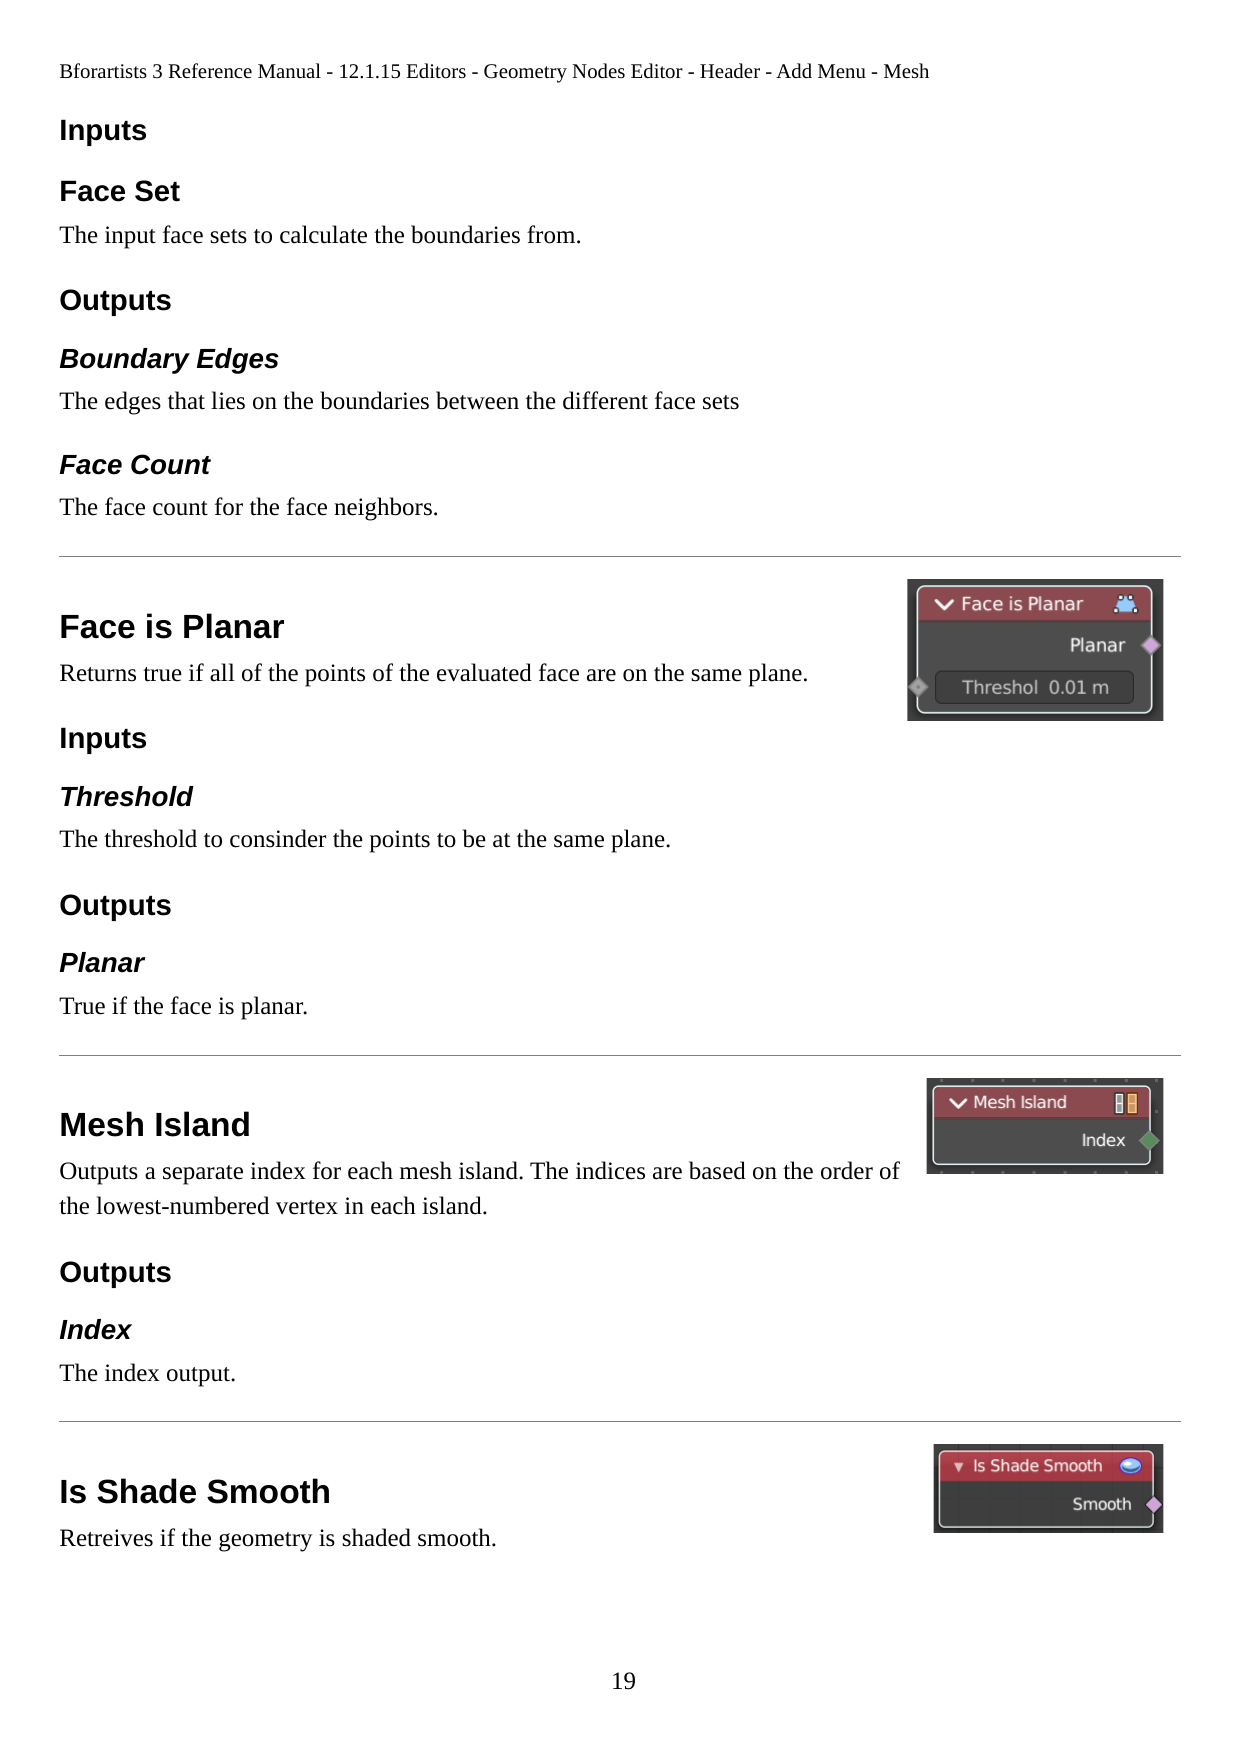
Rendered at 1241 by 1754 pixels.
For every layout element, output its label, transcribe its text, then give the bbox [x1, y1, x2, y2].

text The index output. [59, 1358, 1181, 1386]
text Retreives if the geometry is shaded smooth. [59, 1523, 1181, 1552]
text The threshold to consinder the points to be at the same plane. [59, 824, 1181, 853]
picture [933, 1444, 1164, 1533]
subtitle Threshold [59, 780, 1181, 812]
picture [907, 579, 1164, 721]
subtitle Outputs [59, 1254, 1181, 1288]
subtitle Inputs [59, 113, 1181, 146]
text The edges that lies on the boundaries between the different face sets [59, 386, 1181, 415]
subtitle Face Set [59, 173, 1181, 207]
subtitle Is Shade Smooth [59, 1472, 933, 1510]
picture [926, 1078, 1164, 1174]
subtitle [1164, 1472, 1181, 1510]
subtitle Inputs [59, 721, 1181, 755]
subtitle Boundary Edges [59, 342, 1181, 374]
subtitle Face is Planar [59, 606, 907, 645]
subtitle [1164, 606, 1181, 645]
text Returns true if all of the points of the evaluated face are on the same plane. [59, 658, 907, 686]
subtitle Mesh Island [59, 1105, 926, 1144]
subtitle Outputs [59, 888, 1181, 922]
subtitle [1164, 1105, 1181, 1144]
text Outputs a separate index for each mesh island. The indices are based on the order of the lowest-numbered vertex in each island. [59, 1156, 1181, 1219]
text The face count for the face neighbors. [59, 492, 1181, 521]
subtitle Outputs [59, 283, 1181, 317]
subtitle Face Count [59, 448, 1181, 480]
subtitle Planar [59, 947, 1181, 979]
subtitle Index [59, 1313, 1181, 1345]
text True if the face is planar. [59, 991, 1181, 1020]
text The input face sets to calculate the boundaries from. [59, 220, 1181, 248]
